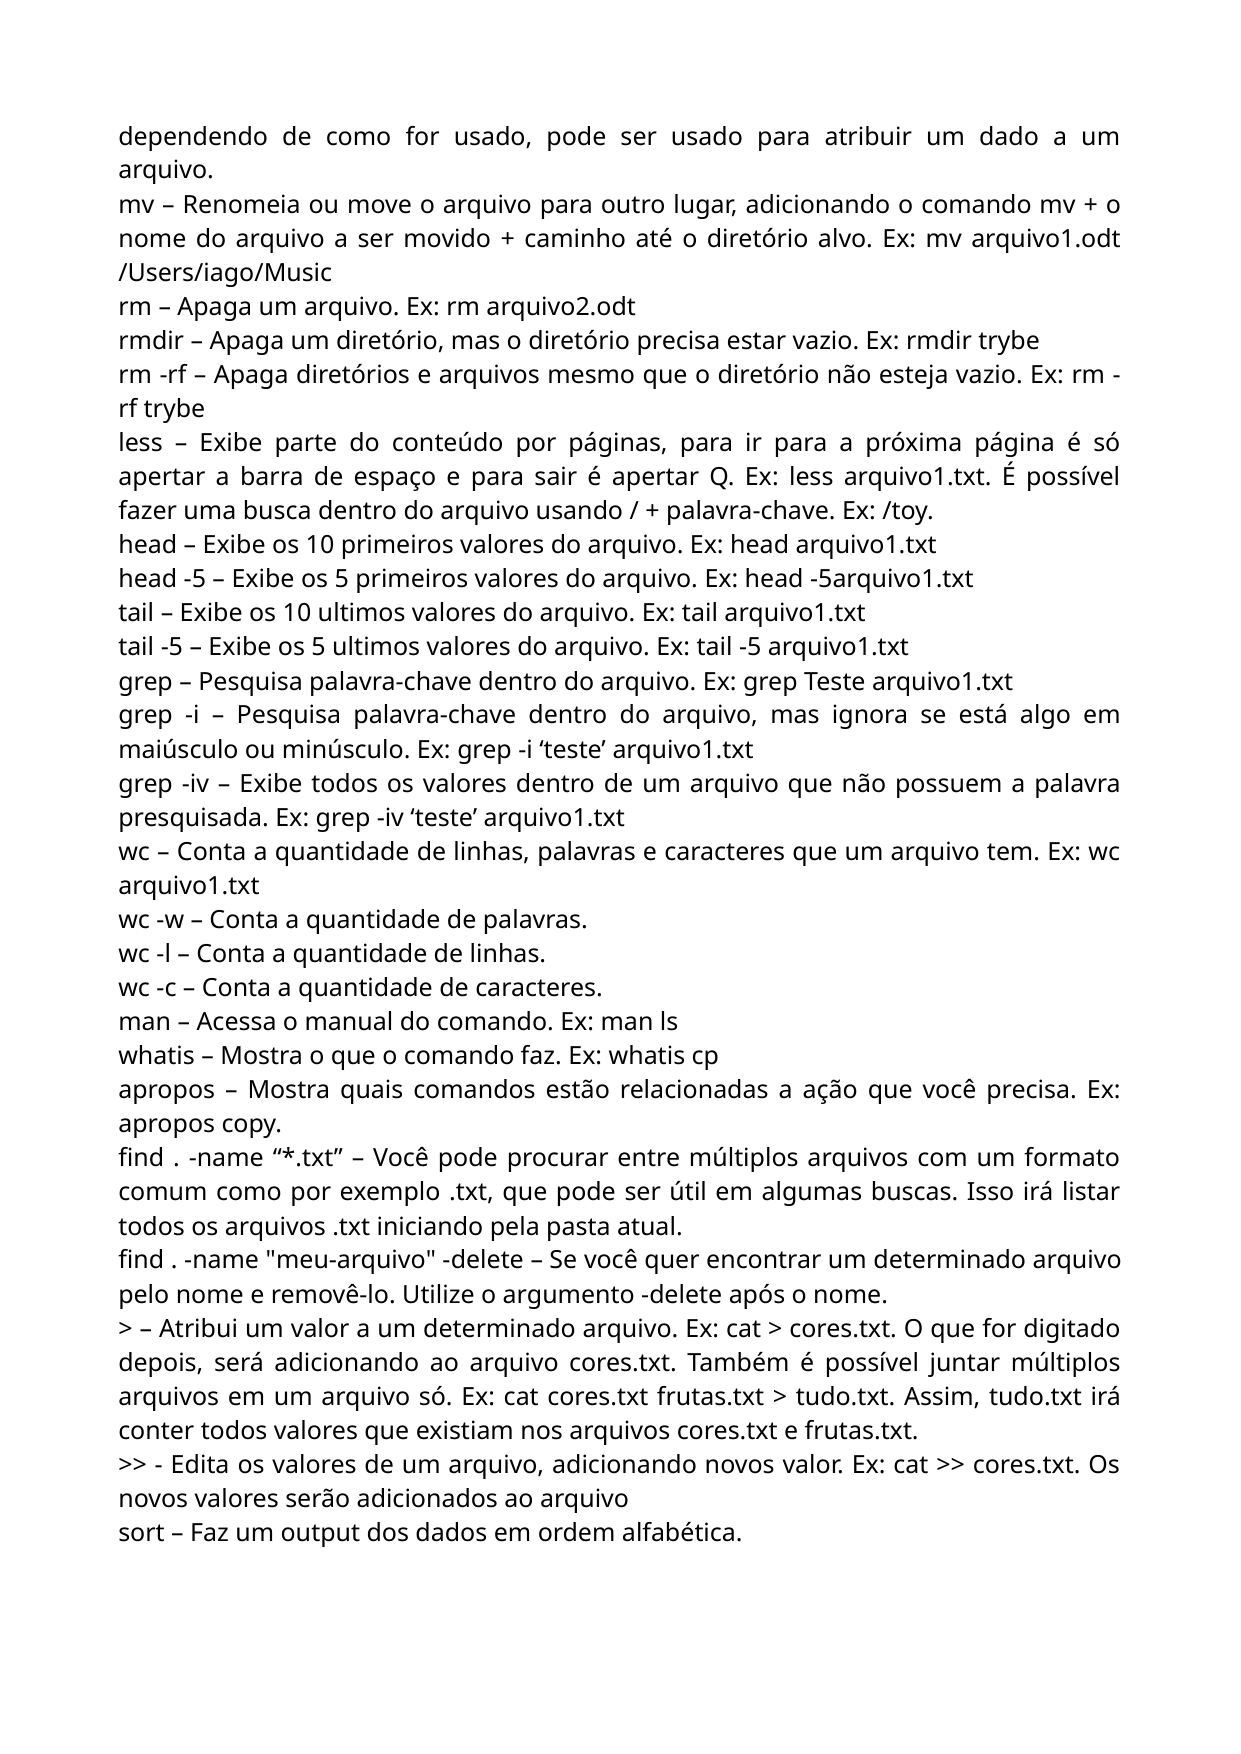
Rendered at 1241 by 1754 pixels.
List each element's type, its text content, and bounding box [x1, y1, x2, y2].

text find . -name "meu-arquivo" -delete – Se você quer encontrar um determinado arquivo pelo nome e removê-lo. Utilize o argumento -delete após o nome. [118, 1242, 1122, 1310]
text head – Exibe os 10 primeiros valores do arquivo. Ex: head arquivo1.txt [118, 527, 1122, 561]
text wc – Conta a quantidade de linhas, palavras e caracteres que um arquivo tem. Ex: wc arquivo1.txt [118, 833, 1122, 902]
text mv – Renomeia ou move o arquivo para outro lugar, adicionando o comando mv + o nome do arquivo a ser movido + caminho até o diretório alvo. Ex: mv arquivo1.odt /Users/iago/Music [118, 186, 1122, 288]
text man – Acessa o manual do comando. Ex: man ls [118, 1004, 1122, 1038]
text less – Exibe parte do conteúdo por páginas, para ir para a próxima página é só apertar a barra de espaço e para sair é apertar Q. Ex: less arquivo1.txt. É possível fazer uma busca dentro do arquivo usando / + palavra-chave. Ex: /toy. [118, 425, 1122, 527]
text head -5 – Exibe os 5 primeiros valores do arquivo. Ex: head -5arquivo1.txt [118, 561, 1122, 595]
text > – Atribui um valor a um determinado arquivo. Ex: cat > cores.txt. O que for digitado depois, será adicionando ao arquivo cores.txt. Também é possível juntar múltiplos arquivos em um arquivo só. Ex: cat cores.txt frutas.txt > tudo.txt. Assim, tudo.txt irá conter todos valores que existiam nos arquivos cores.txt e frutas.txt. [118, 1310, 1122, 1447]
text rm -rf – Apaga diretórios e arquivos mesmo que o diretório não esteja vazio. Ex: rm -rf trybe [118, 357, 1122, 425]
text dependendo de como for usado, pode ser usado para atribuir um dado a um arquivo. [118, 118, 1122, 186]
text rmdir – Apaga um diretório, mas o diretório precisa estar vazio. Ex: rmdir trybe [118, 322, 1122, 357]
text wc -l – Conta a quantidade de linhas. [118, 936, 1122, 970]
text whatis – Mostra o que o comando faz. Ex: whatis cp [118, 1038, 1122, 1072]
text >> - Edita os valores de um arquivo, adicionando novos valor. Ex: cat >> cores.txt. Os novos valores serão adicionados ao arquivo [118, 1447, 1122, 1515]
text wc -w – Conta a quantidade de palavras. [118, 902, 1122, 936]
text tail -5 – Exibe os 5 ultimos valores do arquivo. Ex: tail -5 arquivo1.txt [118, 629, 1122, 663]
text grep -i – Pesquisa palavra-chave dentro do arquivo, mas ignora se está algo em maiúsculo ou minúsculo. Ex: grep -i ‘teste’ arquivo1.txt [118, 697, 1122, 765]
text grep -iv – Exibe todos os valores dentro de um arquivo que não possuem a palavra presquisada. Ex: grep -iv ‘teste’ arquivo1.txt [118, 765, 1122, 833]
text find . -name “*.txt” – Você pode procurar entre múltiplos arquivos com um formato comum como por exemplo .txt, que pode ser útil em algumas buscas. Isso irá listar todos os arquivos .txt iniciando pela pasta atual. [118, 1140, 1122, 1242]
text apropos – Mostra quais comandos estão relacionadas a ação que você precisa. Ex: apropos copy. [118, 1072, 1122, 1140]
text rm – Apaga um arquivo. Ex: rm arquivo2.odt [118, 288, 1122, 322]
text grep – Pesquisa palavra-chave dentro do arquivo. Ex: grep Teste arquivo1.txt [118, 663, 1122, 697]
text sort – Faz um output dos dados em ordem alfabética. [118, 1515, 1122, 1549]
text wc -c – Conta a quantidade de caracteres. [118, 970, 1122, 1004]
text tail – Exibe os 10 ultimos valores do arquivo. Ex: tail arquivo1.txt [118, 595, 1122, 629]
